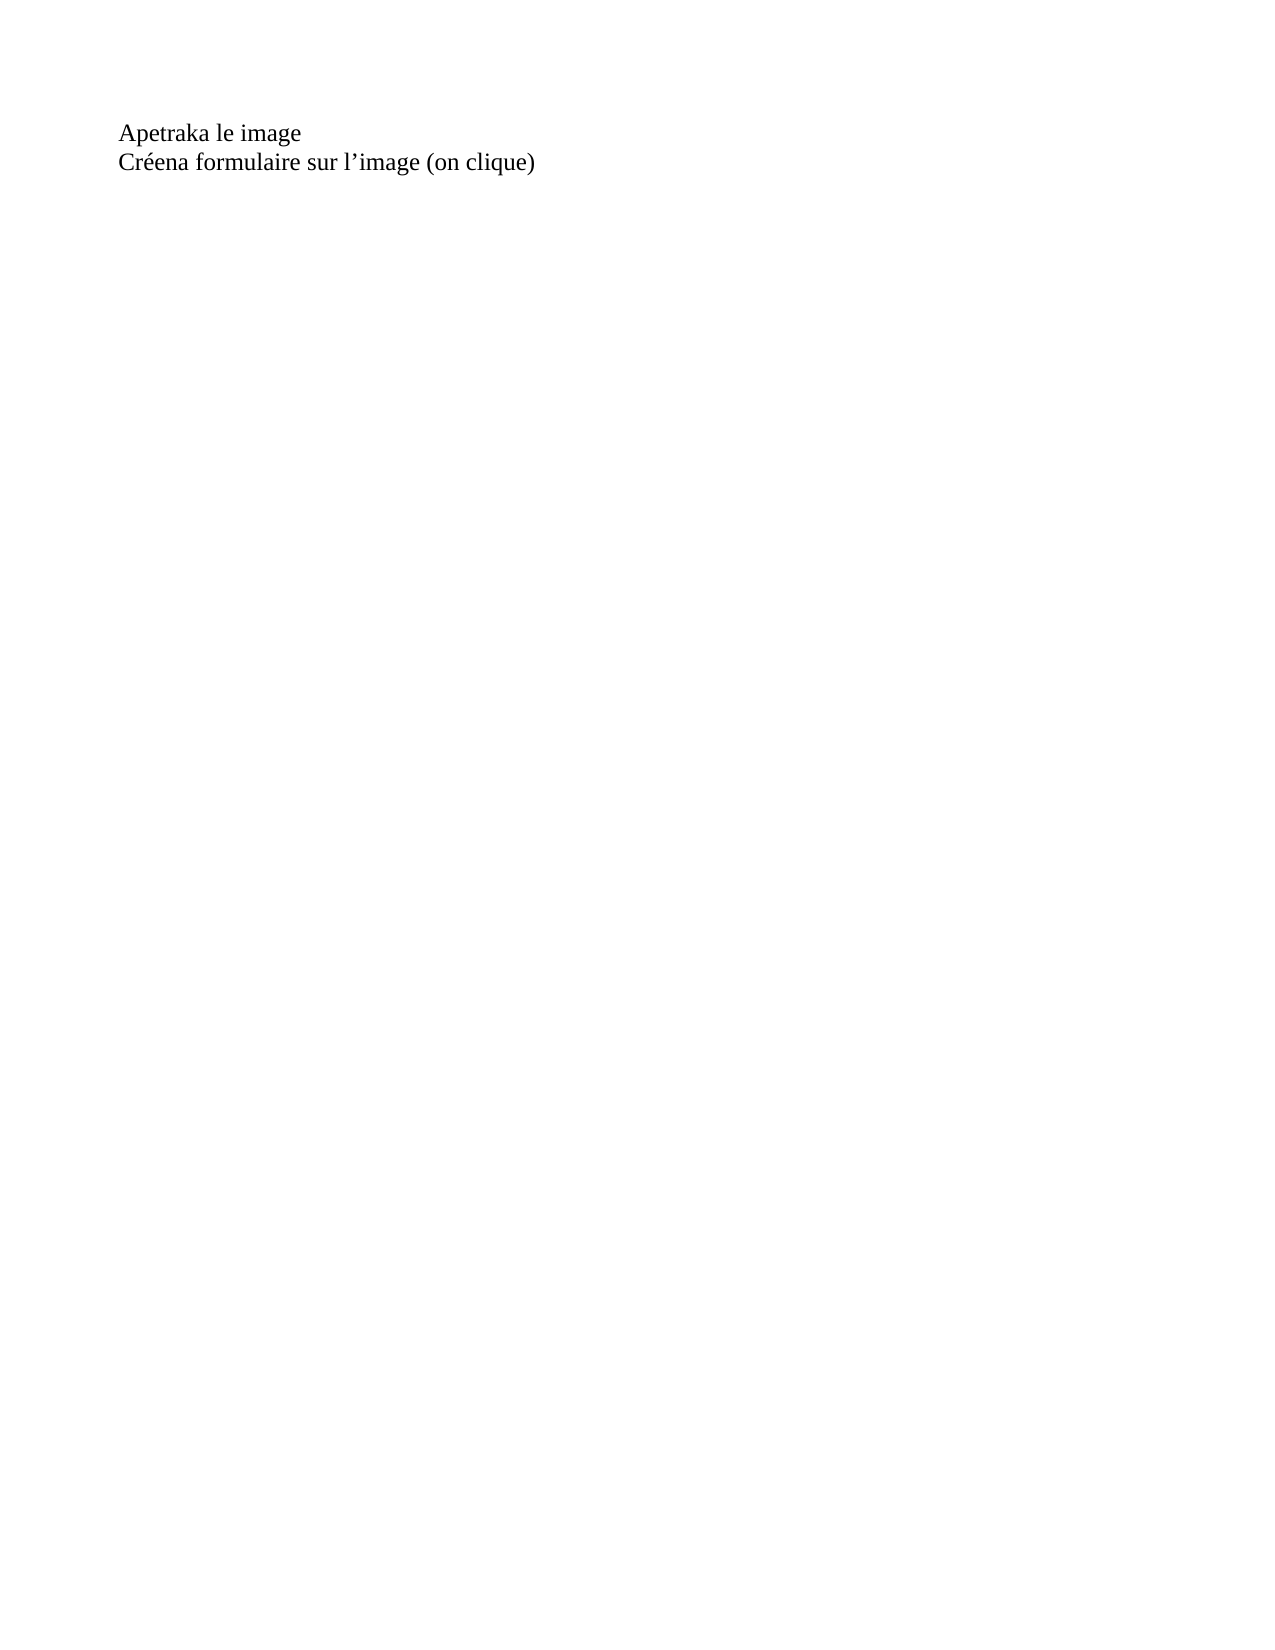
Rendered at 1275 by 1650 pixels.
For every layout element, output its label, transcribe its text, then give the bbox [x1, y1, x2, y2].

text Apetraka le image [118, 118, 1157, 147]
text Créena formulaire sur l’image (on clique) [118, 147, 1157, 176]
